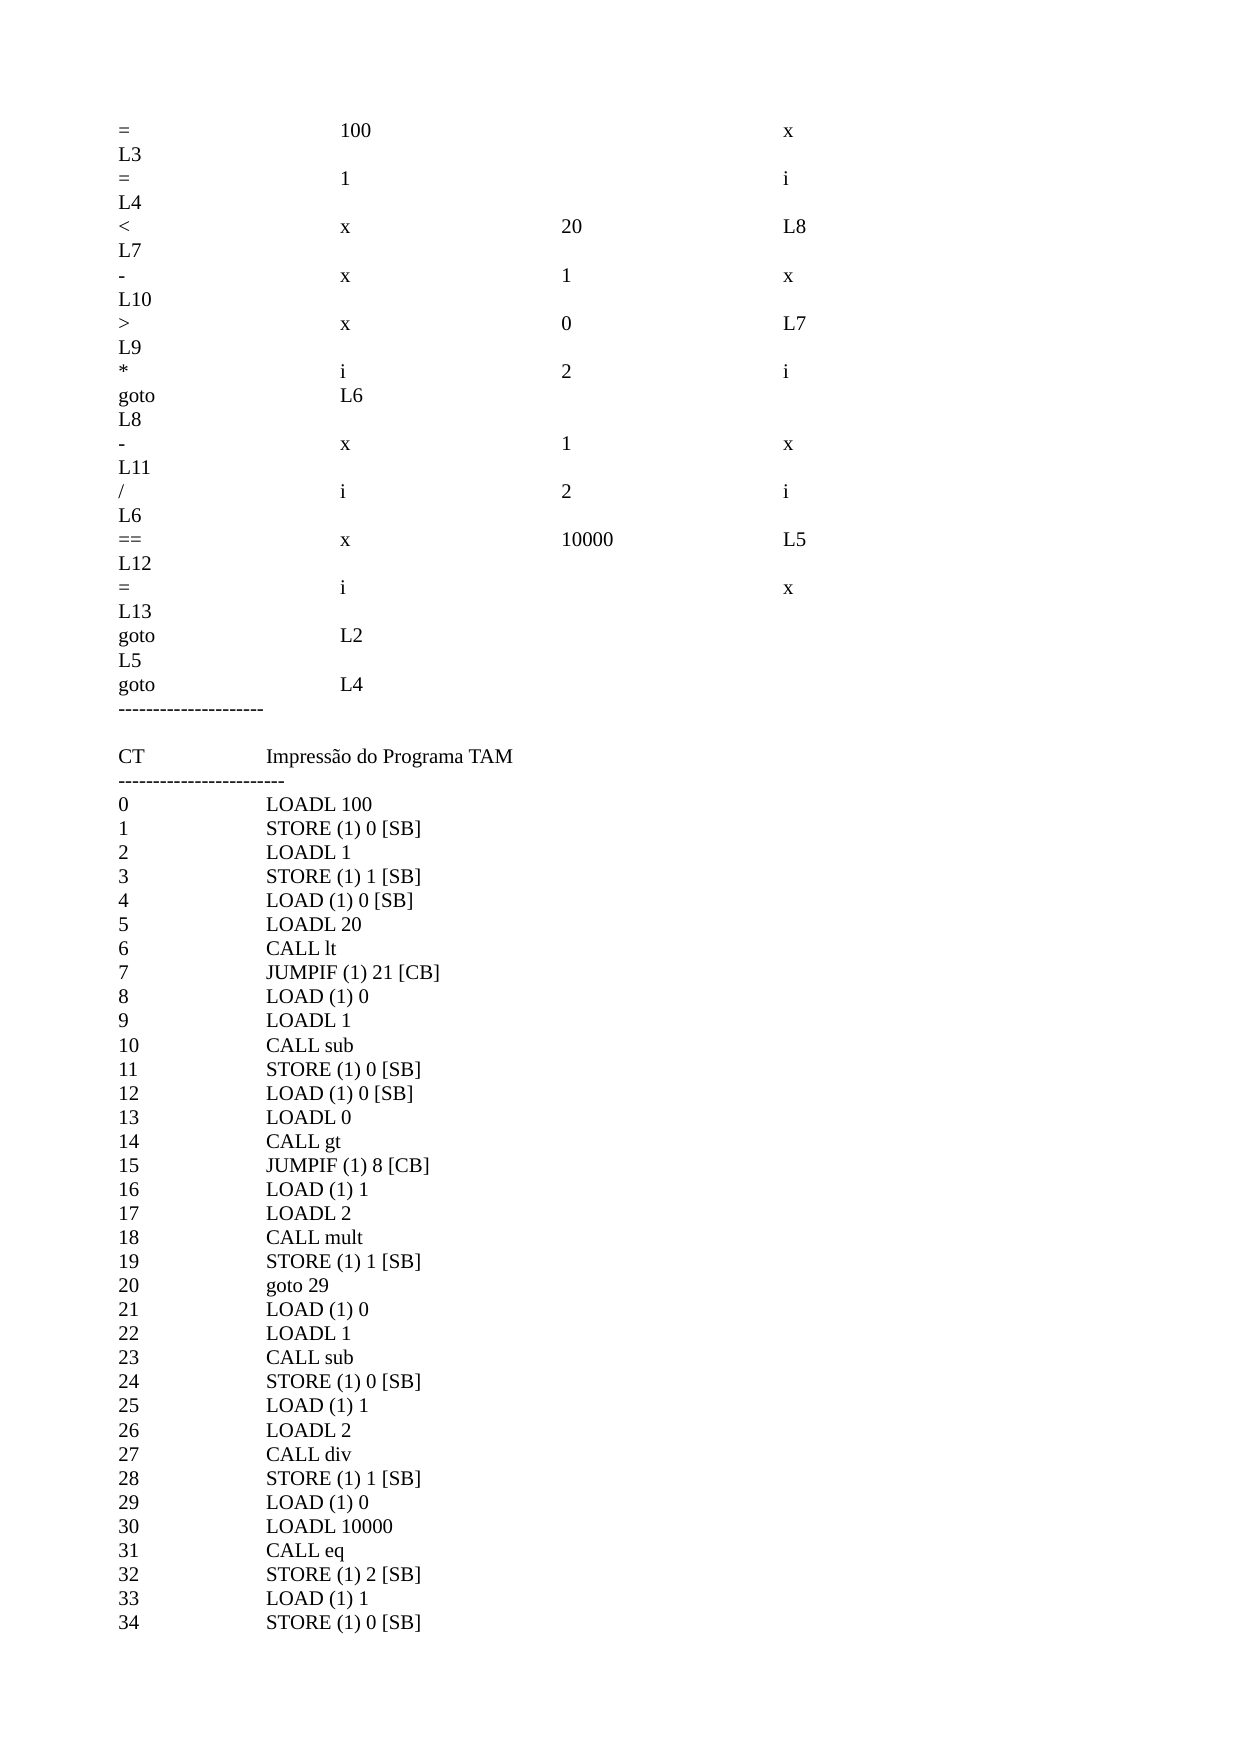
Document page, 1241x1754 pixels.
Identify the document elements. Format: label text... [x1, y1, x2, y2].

text 9 LOADL 1 [118, 1008, 1122, 1032]
text 25 LOAD (1) 1 [118, 1393, 1122, 1417]
text 1 STORE (1) 0 [SB] [118, 816, 1122, 840]
text > x 0 L7 [118, 311, 1122, 335]
text L8 [118, 407, 1122, 431]
text L13 [118, 599, 1122, 623]
text 22 LOADL 1 [118, 1321, 1122, 1345]
text 2 LOADL 1 [118, 840, 1122, 864]
text = 100 x [118, 118, 1122, 142]
text 27 CALL div [118, 1442, 1122, 1466]
text goto L4 [118, 672, 1122, 696]
text 5 LOADL 20 [118, 912, 1122, 936]
text 18 CALL mult [118, 1225, 1122, 1249]
text 31 CALL eq [118, 1538, 1122, 1562]
text ------------------------ [118, 768, 1122, 792]
text 28 STORE (1) 1 [SB] [118, 1466, 1122, 1490]
text goto L2 [118, 623, 1122, 647]
text == x 10000 L5 [118, 527, 1122, 551]
text 16 LOAD (1) 1 [118, 1177, 1122, 1201]
text 29 LOAD (1) 0 [118, 1490, 1122, 1514]
text 13 LOADL 0 [118, 1105, 1122, 1129]
text 23 CALL sub [118, 1345, 1122, 1369]
text 15 JUMPIF (1) 8 [CB] [118, 1153, 1122, 1177]
text CT Impressão do Programa TAM [118, 744, 1122, 768]
text 11 STORE (1) 0 [SB] [118, 1057, 1122, 1081]
text --------------------- [118, 696, 1122, 720]
text 3 STORE (1) 1 [SB] [118, 864, 1122, 888]
text 8 LOAD (1) 0 [118, 984, 1122, 1008]
text L4 [118, 190, 1122, 214]
text * i 2 i [118, 359, 1122, 383]
text L5 [118, 647, 1122, 672]
text - x 1 x [118, 431, 1122, 455]
text 32 STORE (1) 2 [SB] [118, 1562, 1122, 1586]
text L11 [118, 455, 1122, 479]
text 19 STORE (1) 1 [SB] [118, 1249, 1122, 1273]
text 30 LOADL 10000 [118, 1514, 1122, 1538]
text / i 2 i [118, 479, 1122, 503]
text goto L6 [118, 383, 1122, 407]
text 7 JUMPIF (1) 21 [CB] [118, 960, 1122, 984]
text 20 goto 29 [118, 1273, 1122, 1297]
text 34 STORE (1) 0 [SB] [118, 1610, 1122, 1634]
text 21 LOAD (1) 0 [118, 1297, 1122, 1321]
text < x 20 L8 [118, 214, 1122, 238]
text L7 [118, 238, 1122, 262]
text 4 LOAD (1) 0 [SB] [118, 888, 1122, 912]
text = 1 i [118, 166, 1122, 190]
text 33 LOAD (1) 1 [118, 1586, 1122, 1610]
text L6 [118, 503, 1122, 527]
text 12 LOAD (1) 0 [SB] [118, 1081, 1122, 1105]
text - x 1 x [118, 262, 1122, 287]
text 26 LOADL 2 [118, 1417, 1122, 1442]
text 0 LOADL 100 [118, 792, 1122, 816]
text L12 [118, 551, 1122, 575]
text 17 LOADL 2 [118, 1201, 1122, 1225]
text L3 [118, 142, 1122, 166]
text L9 [118, 335, 1122, 359]
text 14 CALL gt [118, 1129, 1122, 1153]
text L10 [118, 287, 1122, 311]
text 24 STORE (1) 0 [SB] [118, 1369, 1122, 1393]
text = i x [118, 575, 1122, 599]
text 6 CALL lt [118, 936, 1122, 960]
text 10 CALL sub [118, 1032, 1122, 1057]
